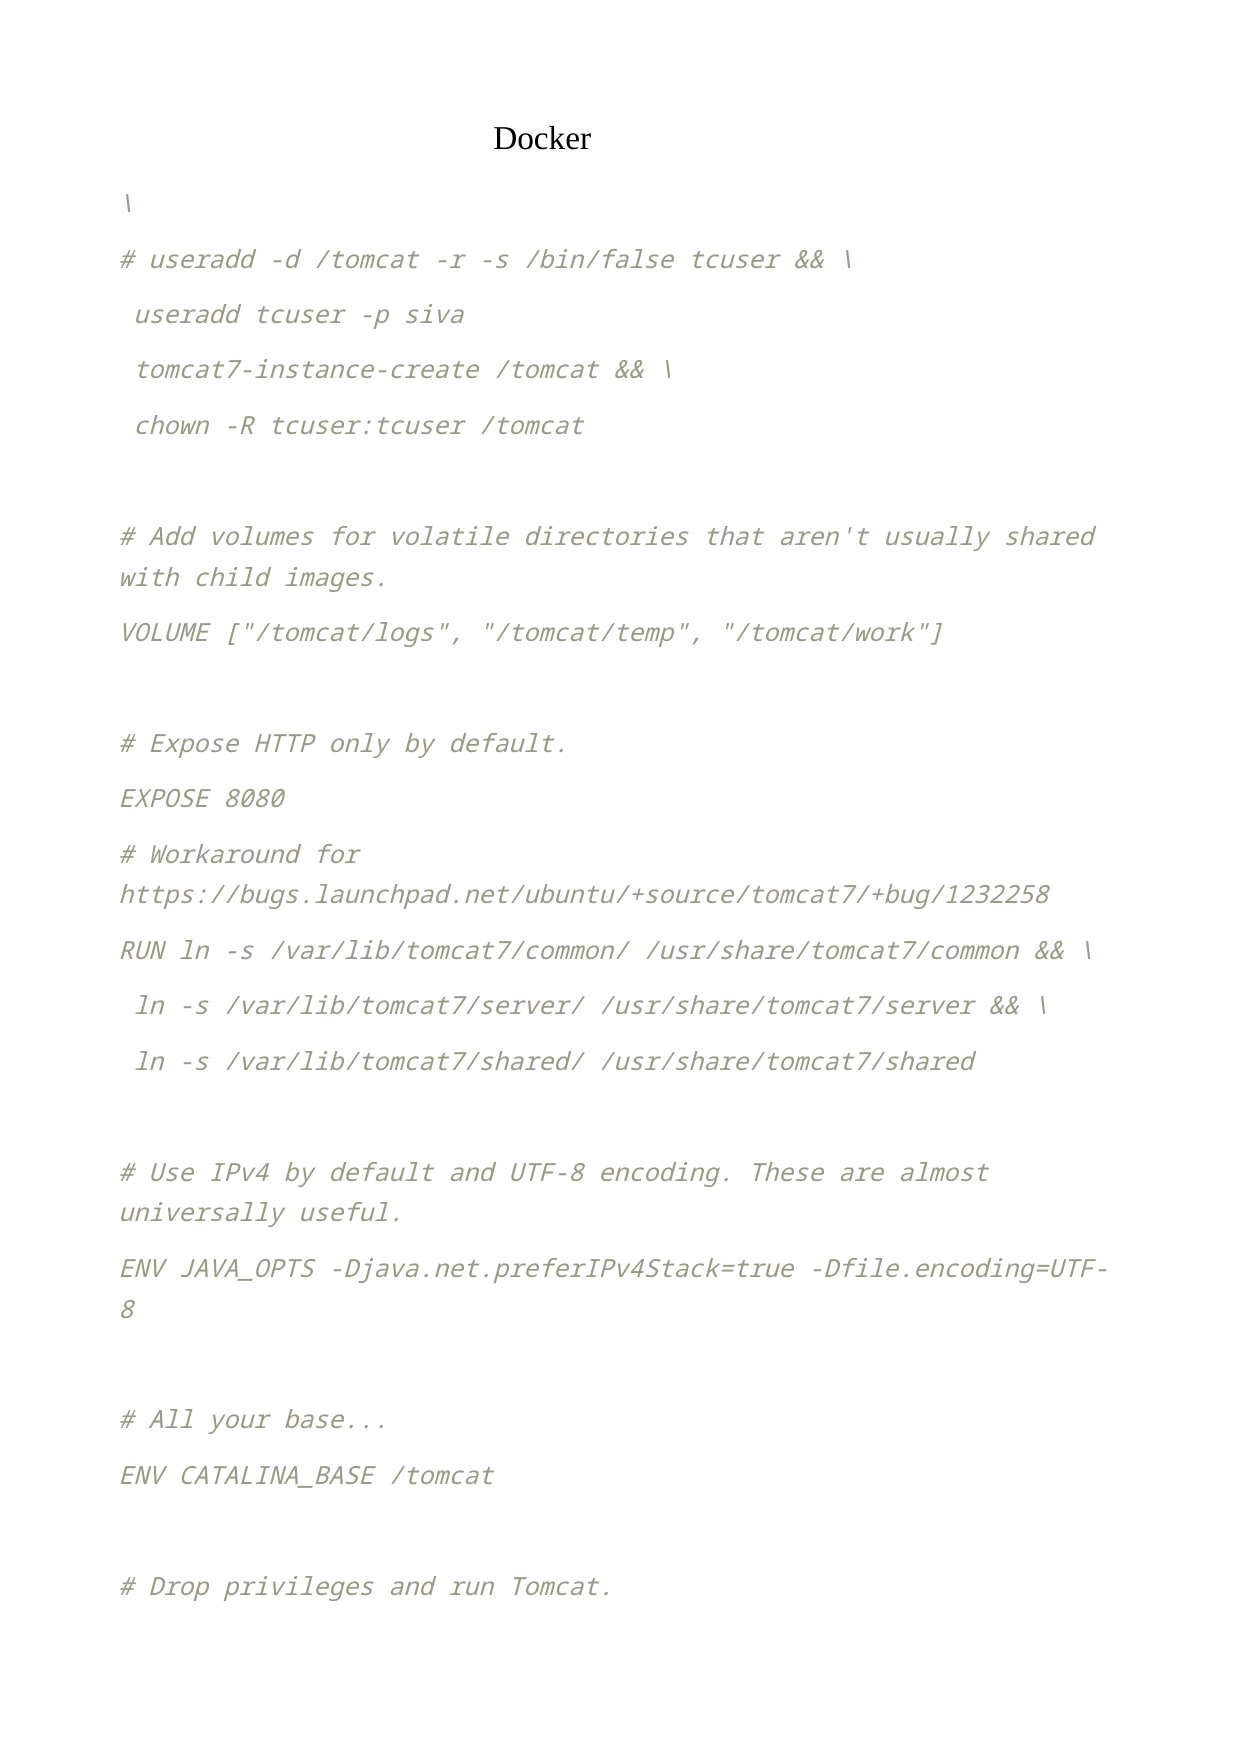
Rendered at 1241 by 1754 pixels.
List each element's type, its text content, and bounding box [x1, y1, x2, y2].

text ENV CATALINA_BASE /tomcat [118, 1458, 1122, 1492]
text # useradd -d /tomcat -r -s /bin/false tcuser && \ [118, 241, 1122, 275]
text tomcat7-instance-create /tomcat && \ [118, 352, 1122, 386]
text useradd tcuser -p siva [118, 297, 1122, 331]
text ln -s /var/lib/tomcat7/shared/ /usr/share/tomcat7/shared [118, 1043, 1122, 1077]
text RUN ln -s /var/lib/tomcat7/common/ /usr/share/tomcat7/common && \ [118, 933, 1122, 967]
text ENV JAVA_OPTS -Djava.net.preferIPv4Stack=true -Dfile.encoding=UTF-8 [118, 1251, 1122, 1325]
text # Use IPv4 by default and UTF-8 encoding. These are almost universally useful. [118, 1154, 1122, 1229]
text # Drop privileges and run Tomcat. [118, 1568, 1122, 1602]
text # Expose HTTP only by default. [118, 726, 1122, 759]
text ln -s /var/lib/tomcat7/server/ /usr/share/tomcat7/server && \ [118, 988, 1122, 1022]
text # Workaround for https://bugs.launchpad.net/ubuntu/+source/tomcat7/+bug/1232258 [118, 836, 1122, 911]
text # Add volumes for volatile directories that aren't usually shared with child images. [118, 518, 1122, 593]
text # All your base... [118, 1402, 1122, 1436]
text VOLUME ["/tomcat/logs", "/tomcat/temp", "/tomcat/work"] [118, 615, 1122, 649]
text chown -R tcuser:tcuser /tomcat [118, 408, 1122, 442]
text EXPOSE 8080 [118, 781, 1122, 815]
text \ [118, 186, 1122, 220]
